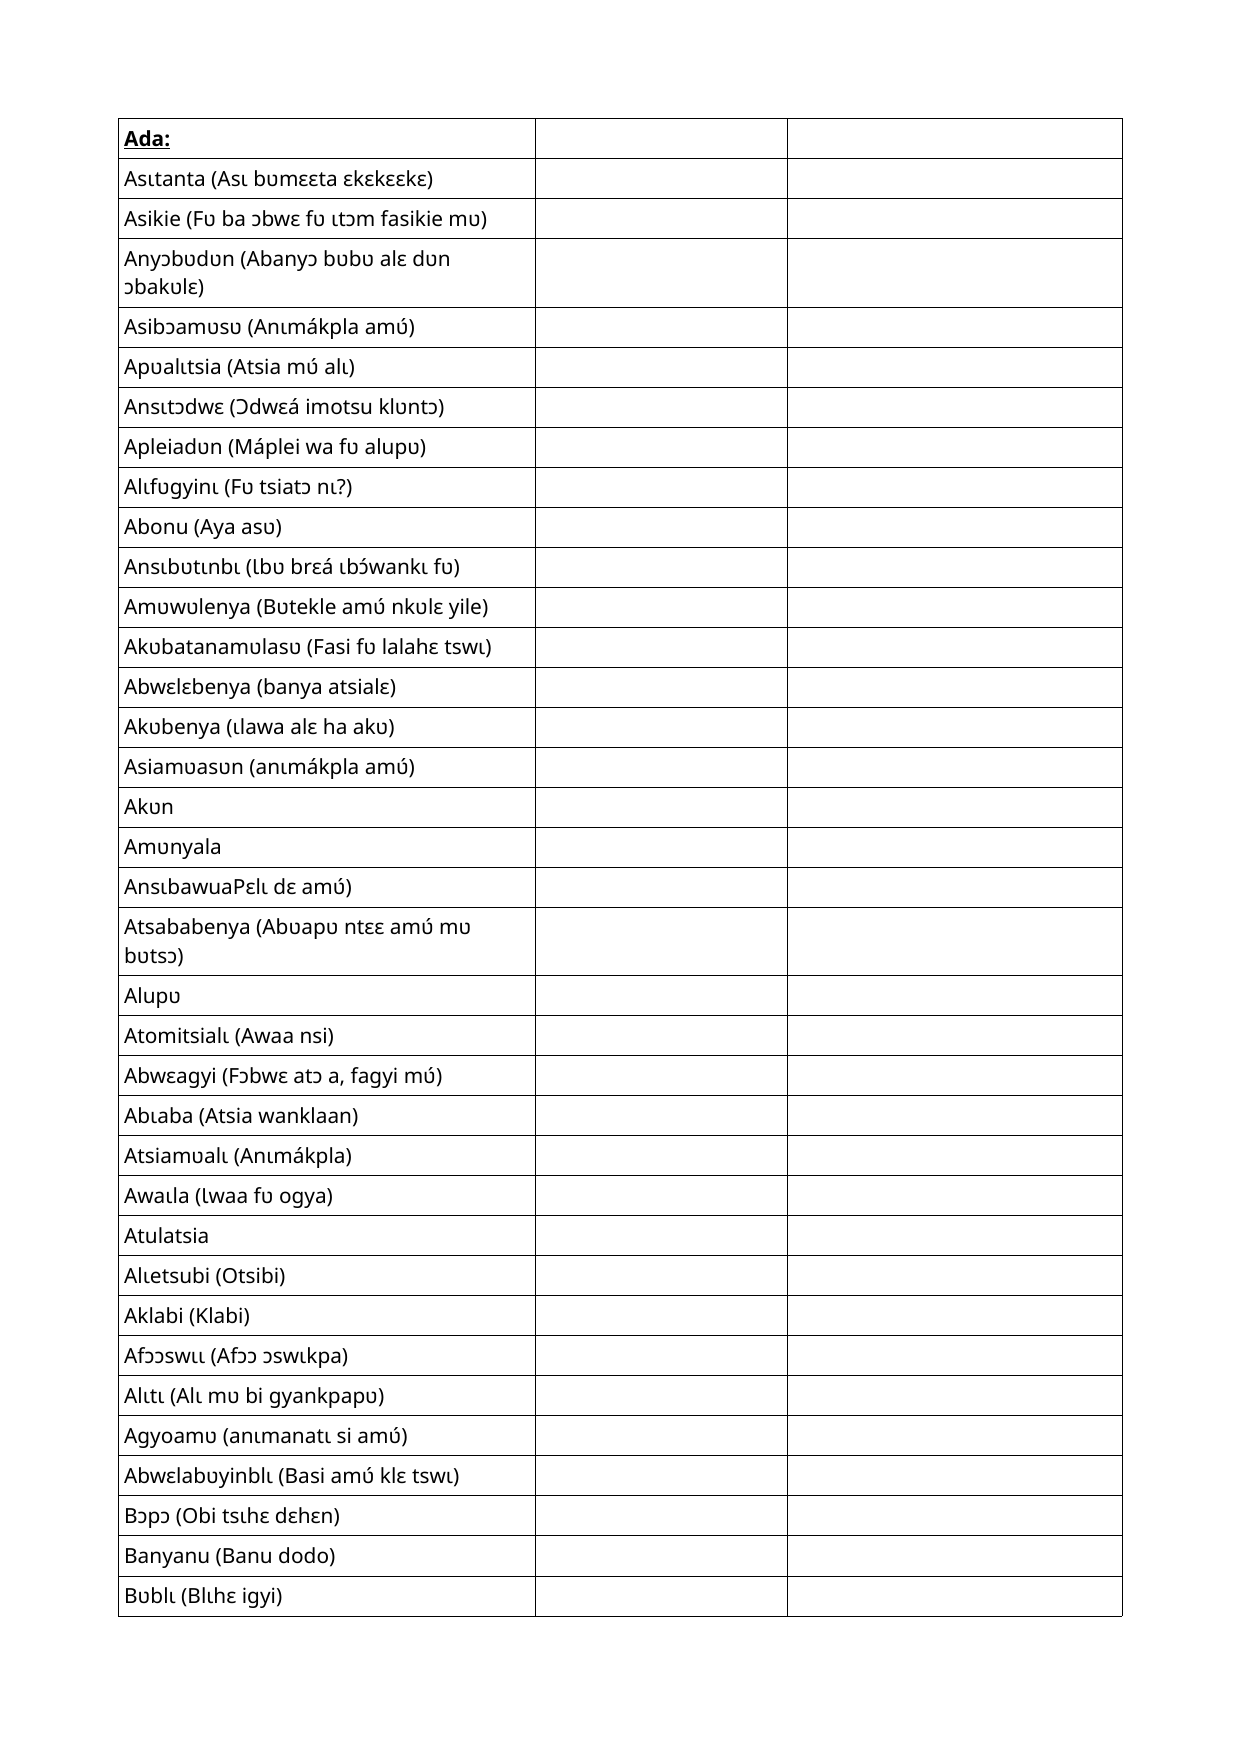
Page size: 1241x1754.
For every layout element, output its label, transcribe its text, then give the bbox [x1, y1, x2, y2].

table_cell [536, 508, 787, 547]
table_cell [788, 548, 1122, 587]
table_cell [536, 748, 787, 787]
table_cell [788, 1056, 1122, 1095]
table_cell [788, 308, 1122, 347]
table_cell Apleiadʋn (Máplei wa fʋ alupʋ) [119, 428, 535, 467]
table_cell [788, 1536, 1122, 1576]
table_cell [788, 348, 1122, 387]
table_cell [788, 1016, 1122, 1055]
table_cell Awaɩla (Ɩwaa fʋ ogya) [119, 1176, 535, 1215]
table_cell [788, 868, 1122, 907]
table_cell [788, 1296, 1122, 1335]
table_cell [788, 1176, 1122, 1215]
table_cell Asikie (Fʋ ba ɔbwɛ fʋ ɩtɔm fasikie mʋ) [119, 199, 535, 238]
table_cell Abwɛagyi (Fɔbwɛ atɔ a, fagyi mʋ́) [119, 1056, 535, 1095]
table_cell Bɔpɔ (Obi tsɩhɛ dɛhɛn) [119, 1496, 535, 1535]
table_cell [536, 1216, 787, 1255]
table_cell [788, 1216, 1122, 1255]
table_cell [788, 1577, 1122, 1616]
table_cell [788, 908, 1122, 975]
table_cell [536, 428, 787, 467]
table_cell Abɩaba (Atsia wanklaan) [119, 1096, 535, 1135]
table_cell [536, 628, 787, 667]
table_cell [536, 388, 787, 427]
table_cell Abwɛlɛbenya (banya atsialɛ) [119, 668, 535, 707]
table_cell [536, 908, 787, 975]
table_cell [788, 1496, 1122, 1535]
table_cell Alupʋ [119, 976, 535, 1015]
table_cell Amʋnyala [119, 828, 535, 867]
table_cell Bʋblɩ (Blɩhɛ igyi) [119, 1577, 535, 1616]
table_header Ada: [119, 119, 535, 158]
table_cell [788, 788, 1122, 827]
table_cell [536, 1016, 787, 1055]
table_cell [536, 788, 787, 827]
table_cell AnsɩbawuaPɛlɩ dɛ amʋ́) [119, 868, 535, 907]
table_cell Afɔɔswɩɩ (Afɔɔ ɔswɩkpa) [119, 1336, 535, 1375]
table_cell Ansɩtɔdwɛ (Ɔdwɛá imotsu klʋntɔ) [119, 388, 535, 427]
table_cell [536, 468, 787, 507]
table_cell Asɩtanta (Asɩ bʋmɛɛta ɛkɛkɛɛkɛ) [119, 159, 535, 198]
table_cell [536, 1256, 787, 1295]
table_cell Akʋn [119, 788, 535, 827]
table_cell [536, 1056, 787, 1095]
table_cell [536, 1136, 787, 1175]
table_cell [536, 1416, 787, 1455]
table_cell Alɩetsubi (Otsibi) [119, 1256, 535, 1295]
table_cell [536, 1496, 787, 1535]
table_cell [536, 588, 787, 627]
table_cell [788, 1136, 1122, 1175]
table_cell [536, 708, 787, 747]
table_cell Atulatsia [119, 1216, 535, 1255]
table_cell [788, 1256, 1122, 1295]
table_header [536, 119, 787, 158]
table_cell Abonu (Aya asʋ) [119, 508, 535, 547]
table_cell [788, 628, 1122, 667]
table_cell Banyanu (Banu dodo) [119, 1536, 535, 1576]
table_cell Abwɛlabʋyinblɩ (Basi amʋ́ klɛ tswɩ) [119, 1456, 535, 1495]
table_cell [788, 708, 1122, 747]
table_cell [536, 239, 787, 307]
table_cell [536, 1456, 787, 1495]
table_cell [536, 1536, 787, 1576]
table_cell [536, 868, 787, 907]
table_cell Asiamʋasʋn (anɩmákpla amʋ́) [119, 748, 535, 787]
table_cell [788, 239, 1122, 307]
table_cell Anyɔbʋdʋn (Abanyɔ bʋbʋ alɛ dʋn ɔbakʋlɛ) [119, 239, 535, 307]
table_cell [536, 668, 787, 707]
table_cell [788, 468, 1122, 507]
table_cell Atsiamʋalɩ (Anɩmákpla) [119, 1136, 535, 1175]
table_cell [536, 308, 787, 347]
table_cell Alɩtɩ (Alɩ mʋ bi gyankpapʋ) [119, 1376, 535, 1415]
table_cell Atsababenya (Abʋapʋ ntɛɛ amʋ́ mʋ bʋtsɔ) [119, 908, 535, 975]
table_cell [788, 748, 1122, 787]
table_cell [788, 508, 1122, 547]
table_cell [536, 159, 787, 198]
table_cell [788, 976, 1122, 1015]
table_cell [536, 1577, 787, 1616]
table_cell [788, 1336, 1122, 1375]
table_cell Atomitsialɩ (Awaa nsi) [119, 1016, 535, 1055]
table_cell [788, 588, 1122, 627]
table_cell [788, 668, 1122, 707]
table_cell Asibɔamʋsʋ (Anɩmákpla amʋ́) [119, 308, 535, 347]
table_cell [536, 1296, 787, 1335]
table_cell [536, 828, 787, 867]
table_cell [536, 1336, 787, 1375]
table_cell [788, 1096, 1122, 1135]
table_cell [788, 828, 1122, 867]
table_cell [536, 1096, 787, 1135]
table_cell Aklabi (Klabi) [119, 1296, 535, 1335]
table_cell [788, 1456, 1122, 1495]
table_cell [536, 976, 787, 1015]
table_cell Ansɩbʋtɩnbɩ (Ɩbʋ brɛá ɩbɔ́wankɩ fʋ) [119, 548, 535, 587]
table_header [788, 119, 1122, 158]
table_cell Amʋwʋlenya (Bʋtekle amʋ́ nkʋlɛ yile) [119, 588, 535, 627]
table_cell [536, 199, 787, 238]
table_cell [536, 1176, 787, 1215]
table_cell [788, 1416, 1122, 1455]
table_cell [788, 1376, 1122, 1415]
table_cell [788, 199, 1122, 238]
table_cell [788, 388, 1122, 427]
table_cell [788, 428, 1122, 467]
table_cell Akʋbenya (ɩlawa alɛ ha akʋ) [119, 708, 535, 747]
table_cell [536, 1376, 787, 1415]
table_cell Apʋalɩtsia (Atsia mʋ́ alɩ) [119, 348, 535, 387]
table_cell Agyoamʋ (anɩmanatɩ si amʋ́) [119, 1416, 535, 1455]
table_cell Alɩfʋgyinɩ (Fʋ tsiatɔ nɩ?) [119, 468, 535, 507]
table_cell [788, 159, 1122, 198]
table_cell [536, 548, 787, 587]
table_cell Akʋbatanamʋlasʋ (Fasi fʋ lalahɛ tswɩ) [119, 628, 535, 667]
table_cell [536, 348, 787, 387]
